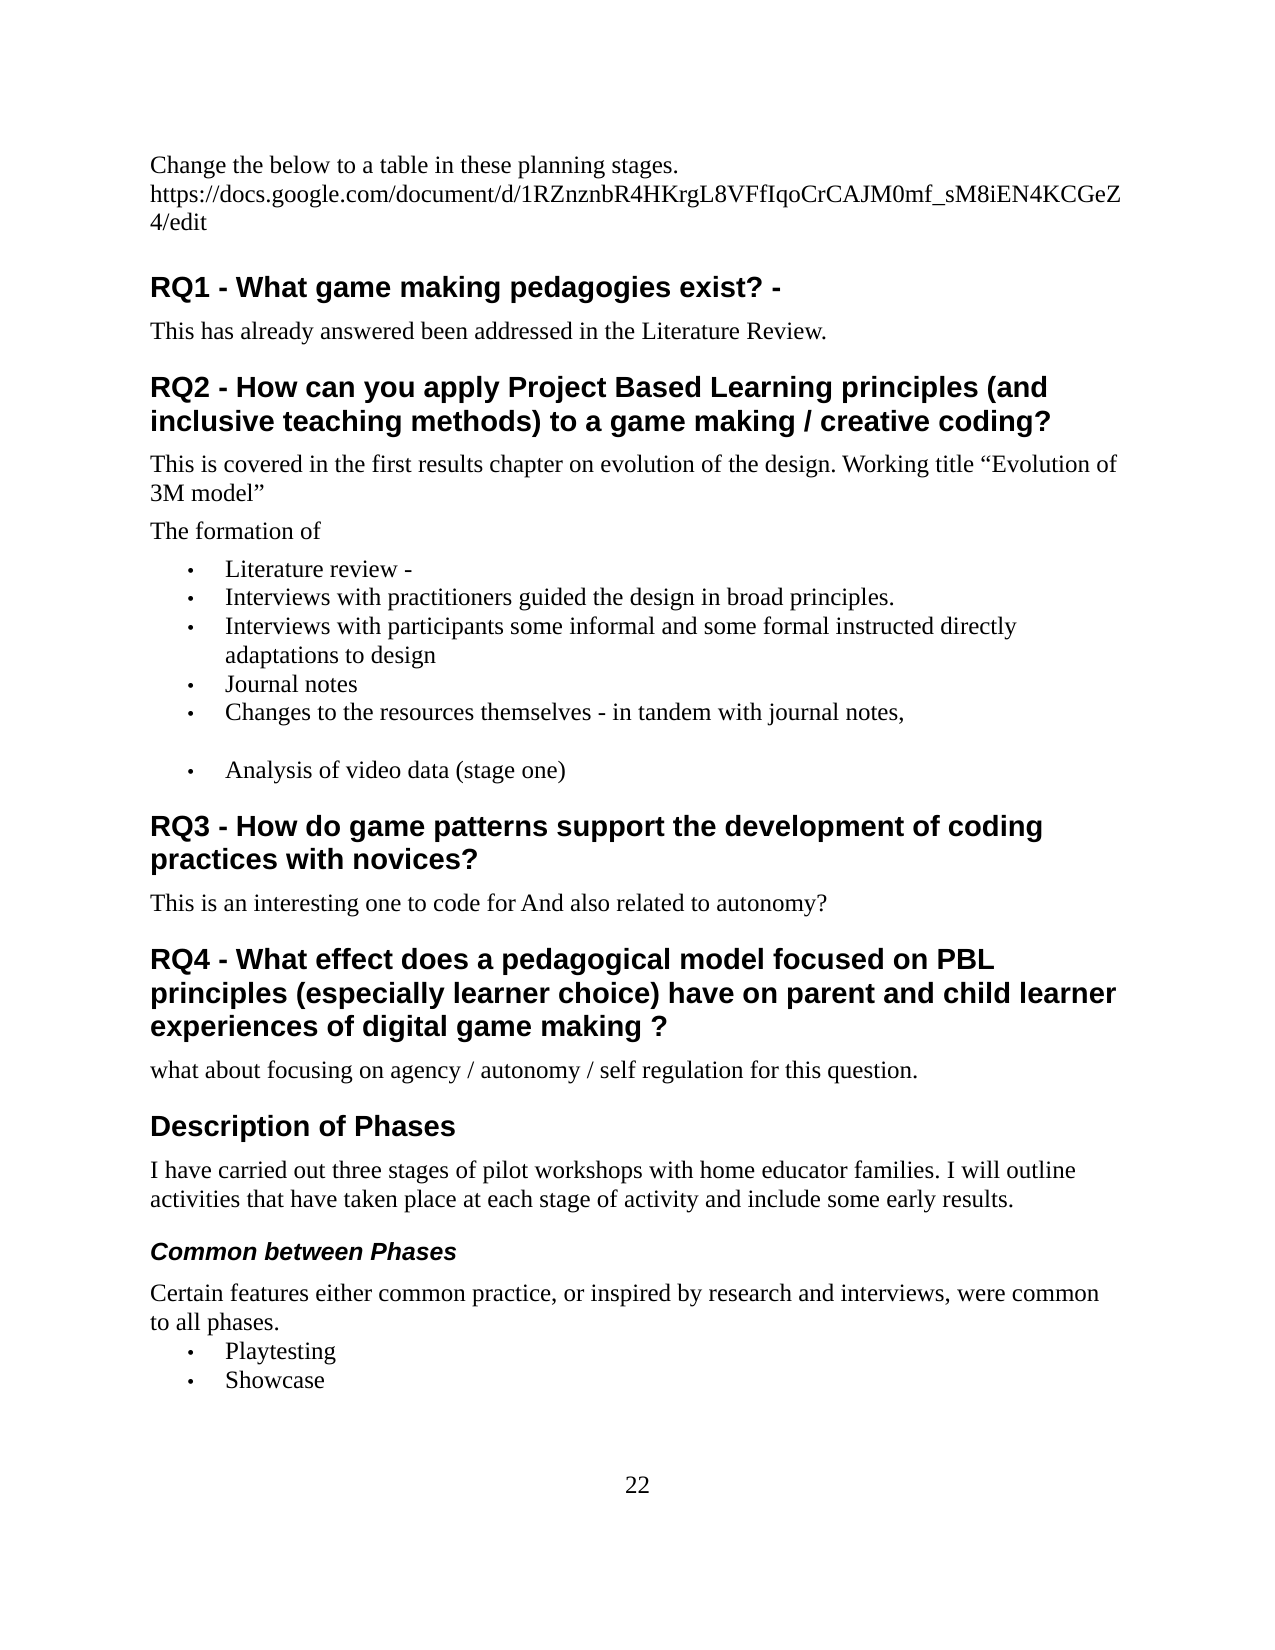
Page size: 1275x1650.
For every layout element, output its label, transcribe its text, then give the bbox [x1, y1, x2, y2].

list Playtesting [187, 1336, 1125, 1365]
subtitle RQ2 - How can you apply Project Based Learning principles (and inclusive teaching methods) to a game making / creative coding? [150, 370, 1125, 437]
list Analysis of video data (stage one) [187, 755, 1125, 784]
text I have carried out three stages of pilot workshops with home educator families. I will outline activities that have taken place at each stage of activity and include some early results. [150, 1155, 1125, 1212]
text This is an interesting one to code for And also related to autonomy? [150, 888, 1125, 917]
list Interviews with practitioners guided the design in broad principles. [187, 582, 1125, 611]
subtitle RQ4 - What effect does a pedagogical model focused on PBL principles (especially learner choice) have on parent and child learner experiences of digital game making ? [150, 942, 1125, 1043]
text what about focusing on agency / autonomy / self regulation for this question. [150, 1055, 1125, 1084]
text The formation of [150, 516, 1125, 545]
subtitle Description of Phases [150, 1109, 1125, 1142]
text This has already answered been addressed in the Literature Review. [150, 316, 1125, 345]
list Interviews with participants some informal and some formal instructed directly adaptations to design [187, 611, 1125, 669]
subtitle Common between Phases [150, 1237, 1125, 1266]
subtitle RQ3 - How do game patterns support the development of coding practices with novices? [150, 809, 1125, 876]
list Showcase [187, 1365, 1125, 1393]
list Journal notes [187, 669, 1125, 697]
text Change the below to a table in these planning stages. https://docs.google.com/document/d/1RZnznbR4HKrgL8VFfIqoCrCAJM0mf_sM8iEN4KCGeZ4/edit [150, 150, 1125, 236]
text Certain features either common practice, or inspired by research and interviews, were common to all phases. [150, 1278, 1125, 1336]
list Literature review - [187, 554, 1125, 582]
subtitle RQ1 - What game making pedagogies exist? - [150, 270, 1125, 304]
text This is covered in the first results chapter on evolution of the design. Working title “Evolution of 3M model” [150, 449, 1125, 507]
list Changes to the resources themselves - in tandem with journal notes, [187, 697, 1125, 755]
